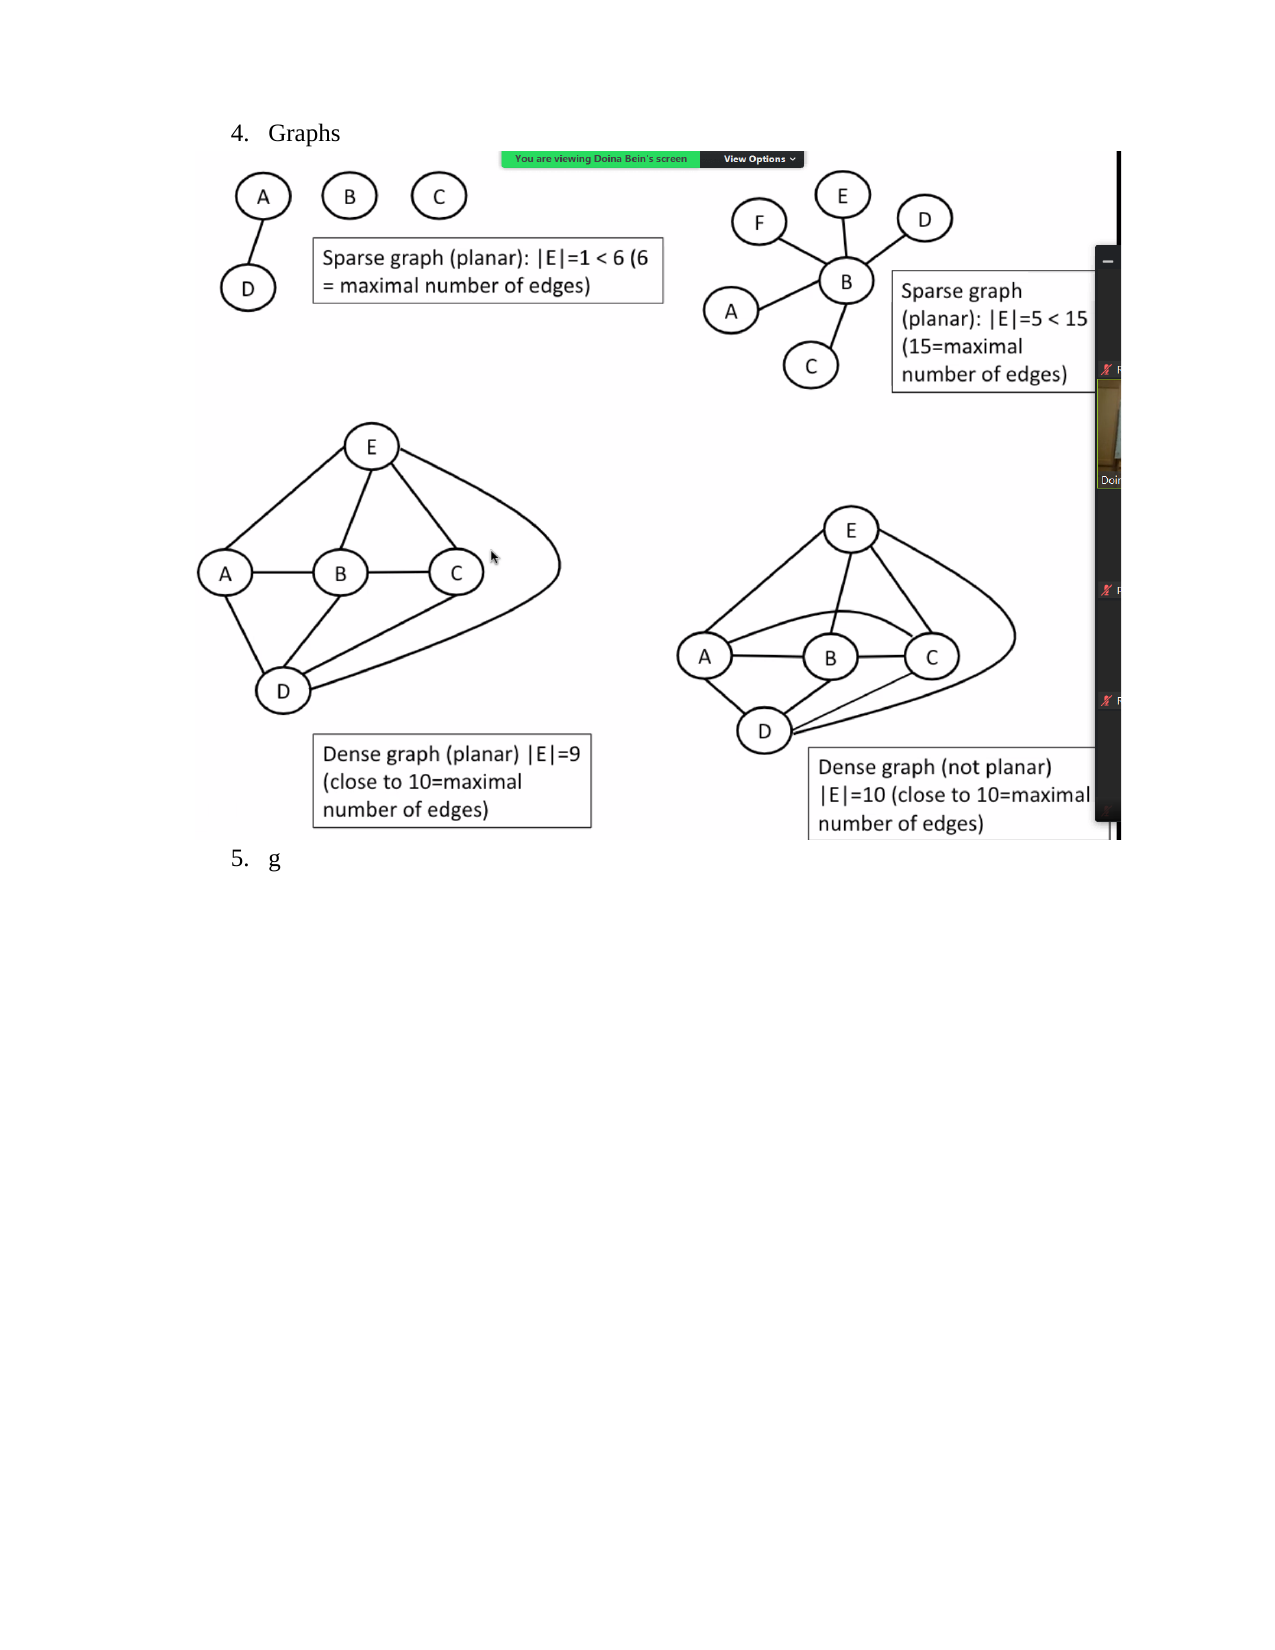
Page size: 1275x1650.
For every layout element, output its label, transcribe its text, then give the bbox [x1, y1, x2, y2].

picture [194, 151, 1122, 840]
list g [231, 166, 1157, 872]
list Graphs [231, 118, 1157, 147]
